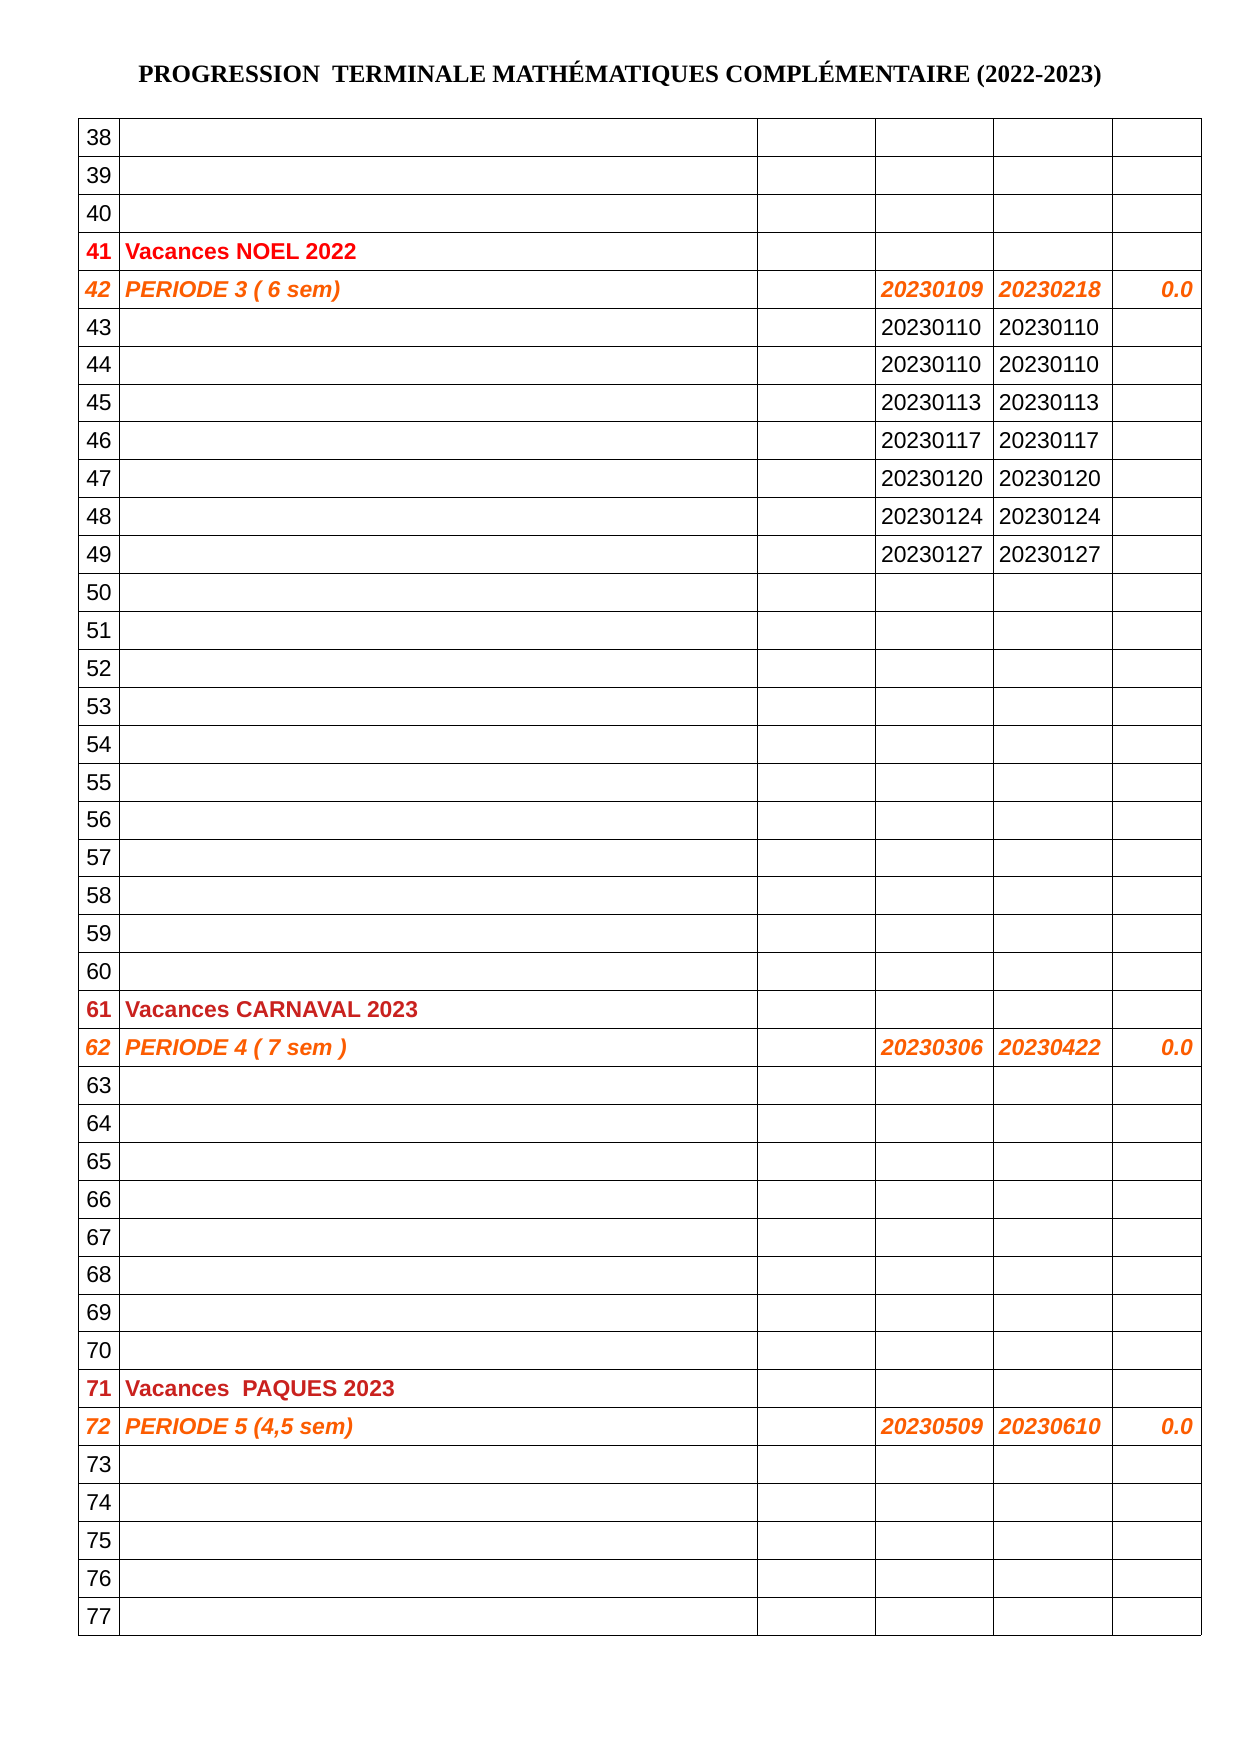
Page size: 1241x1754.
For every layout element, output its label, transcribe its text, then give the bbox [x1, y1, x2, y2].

table_cell [1113, 1484, 1201, 1521]
table_cell 20230113 [876, 385, 993, 421]
table_cell [758, 1295, 875, 1331]
table_cell [758, 195, 875, 232]
table_cell [758, 1105, 875, 1142]
table_cell [876, 1067, 993, 1104]
table_cell [120, 574, 757, 611]
table_cell 71 [79, 1370, 119, 1407]
table_cell [1113, 688, 1201, 725]
table_cell [758, 1029, 875, 1066]
table_cell 38 [79, 119, 119, 156]
table_cell [758, 1257, 875, 1293]
table_cell [994, 1332, 1112, 1369]
table_cell [1113, 195, 1201, 232]
table_cell [1113, 612, 1201, 649]
table_cell [758, 991, 875, 1028]
table_cell 47 [79, 460, 119, 497]
table_cell [120, 1332, 757, 1369]
table_cell [120, 726, 757, 763]
table_cell [876, 233, 993, 270]
table_cell 74 [79, 1484, 119, 1521]
table_cell 49 [79, 536, 119, 573]
table_cell [1113, 650, 1201, 687]
table_cell [994, 1370, 1112, 1407]
table_cell [994, 991, 1112, 1028]
table_cell 77 [79, 1598, 119, 1635]
table_cell [120, 1219, 757, 1256]
table_cell [994, 1105, 1112, 1142]
table_cell [1113, 991, 1201, 1028]
table_cell [758, 877, 875, 914]
table_cell [120, 688, 757, 725]
table_cell 50 [79, 574, 119, 611]
table_cell [876, 1484, 993, 1521]
table_cell [876, 953, 993, 990]
table_cell Vacances PAQUES 2023 [120, 1370, 757, 1407]
table_cell [1113, 422, 1201, 459]
table_cell [1113, 1181, 1201, 1218]
table_cell [994, 1522, 1112, 1559]
table_cell [876, 726, 993, 763]
table_cell 72 [79, 1408, 119, 1445]
table_cell 20230110 [994, 347, 1112, 383]
table_cell [1113, 536, 1201, 573]
table_cell 0,0 [1113, 1029, 1201, 1066]
table_cell [1113, 119, 1201, 156]
table_cell [758, 840, 875, 876]
table_cell [758, 764, 875, 801]
table_cell [994, 764, 1112, 801]
table_cell [120, 347, 757, 383]
table_cell 76 [79, 1560, 119, 1597]
table_cell [1113, 1295, 1201, 1331]
table_cell [876, 1105, 993, 1142]
table_cell [120, 915, 757, 952]
table_cell [876, 1370, 993, 1407]
table_cell [1113, 1560, 1201, 1597]
table_cell [120, 877, 757, 914]
table_cell [758, 1446, 875, 1483]
table_cell [120, 385, 757, 421]
table_cell [758, 574, 875, 611]
table_cell [876, 1257, 993, 1293]
table_cell 53 [79, 688, 119, 725]
table_cell 64 [79, 1105, 119, 1142]
table_cell [994, 233, 1112, 270]
table_cell [758, 1560, 875, 1597]
table_cell [876, 764, 993, 801]
table_cell [994, 574, 1112, 611]
table_cell [876, 877, 993, 914]
table_cell [994, 119, 1112, 156]
table_cell [994, 1560, 1112, 1597]
table_cell [758, 802, 875, 838]
table_cell 51 [79, 612, 119, 649]
table_cell 58 [79, 877, 119, 914]
table_cell [876, 991, 993, 1028]
table_cell [758, 1332, 875, 1369]
table_cell [120, 498, 757, 535]
table_cell [876, 612, 993, 649]
table_cell [758, 347, 875, 383]
table_cell [758, 271, 875, 308]
table_cell [876, 157, 993, 194]
table_cell [758, 650, 875, 687]
table_cell [120, 1257, 757, 1293]
table_cell 20230127 [876, 536, 993, 573]
table_cell [876, 1598, 993, 1635]
table_cell [120, 460, 757, 497]
table_cell 20230306 [876, 1029, 993, 1066]
table_cell [120, 1598, 757, 1635]
table_cell 20230218 [994, 271, 1112, 308]
table_cell [120, 1522, 757, 1559]
table_cell [994, 726, 1112, 763]
table_cell 44 [79, 347, 119, 383]
table_cell [120, 1067, 757, 1104]
table_cell 56 [79, 802, 119, 838]
table_cell [120, 157, 757, 194]
table_cell [876, 195, 993, 232]
table_cell [758, 1143, 875, 1180]
table_cell [120, 1143, 757, 1180]
table_cell [1113, 1598, 1201, 1635]
table_cell 69 [79, 1295, 119, 1331]
table_cell [1113, 1446, 1201, 1483]
table_cell [876, 1522, 993, 1559]
table_cell PERIODE 5 (4,5 sem) [120, 1408, 757, 1445]
table_cell [120, 1484, 757, 1521]
table_cell [1113, 1105, 1201, 1142]
table_cell 67 [79, 1219, 119, 1256]
table_cell [994, 953, 1112, 990]
table_cell PERIODE 3 ( 6 sem) [120, 271, 757, 308]
table_cell [876, 1560, 993, 1597]
table_cell [120, 536, 757, 573]
table_cell 39 [79, 157, 119, 194]
table_cell 20230110 [876, 347, 993, 383]
table_cell [120, 309, 757, 346]
table_cell [994, 157, 1112, 194]
table_cell [758, 726, 875, 763]
table_cell [758, 498, 875, 535]
table_cell 20230120 [876, 460, 993, 497]
table_cell [1113, 574, 1201, 611]
table_cell [1113, 157, 1201, 194]
table_cell 20230127 [994, 536, 1112, 573]
table_cell 52 [79, 650, 119, 687]
table_cell [994, 915, 1112, 952]
table_cell 20230422 [994, 1029, 1112, 1066]
table_cell [994, 1219, 1112, 1256]
table_cell 20230124 [994, 498, 1112, 535]
table_cell [758, 460, 875, 497]
table_cell 55 [79, 764, 119, 801]
table_cell Vacances NOEL 2022 [120, 233, 757, 270]
table_cell [758, 612, 875, 649]
table_cell 61 [79, 991, 119, 1028]
table_cell [758, 1067, 875, 1104]
table_cell 46 [79, 422, 119, 459]
table_cell [1113, 498, 1201, 535]
table_cell [876, 1181, 993, 1218]
table_cell [994, 1143, 1112, 1180]
table_cell 0,0 [1113, 1408, 1201, 1445]
table_cell [758, 233, 875, 270]
table_cell PERIODE 4 ( 7 sem ) [120, 1029, 757, 1066]
table_cell [1113, 309, 1201, 346]
table_cell [1113, 1332, 1201, 1369]
table_cell 20230110 [994, 309, 1112, 346]
table_cell [1113, 726, 1201, 763]
table_cell 20230109 [876, 271, 993, 308]
table_cell [758, 309, 875, 346]
table_cell [1113, 1370, 1201, 1407]
table_cell [994, 1598, 1112, 1635]
table_cell [1113, 385, 1201, 421]
table_cell [1113, 953, 1201, 990]
table_cell [876, 1295, 993, 1331]
table_cell [994, 612, 1112, 649]
table_cell Vacances CARNAVAL 2023 [120, 991, 757, 1028]
table_cell [758, 536, 875, 573]
table_cell 60 [79, 953, 119, 990]
table_cell [120, 1181, 757, 1218]
table_cell [120, 802, 757, 838]
table_cell [876, 840, 993, 876]
table_cell [994, 1446, 1112, 1483]
table_cell [876, 1219, 993, 1256]
table_cell 48 [79, 498, 119, 535]
table_cell [1113, 1219, 1201, 1256]
table_cell 59 [79, 915, 119, 952]
table_cell 45 [79, 385, 119, 421]
table_cell [758, 1484, 875, 1521]
table_cell [1113, 460, 1201, 497]
table_cell [120, 840, 757, 876]
table_cell [994, 195, 1112, 232]
table_cell [994, 688, 1112, 725]
table_cell [1113, 233, 1201, 270]
table_cell 20230117 [876, 422, 993, 459]
table_cell [994, 1257, 1112, 1293]
table_cell [1113, 802, 1201, 838]
table_cell [758, 1181, 875, 1218]
table_cell [120, 1560, 757, 1597]
table_cell [994, 877, 1112, 914]
table_cell 41 [79, 233, 119, 270]
table_cell [994, 1295, 1112, 1331]
table_cell 20230120 [994, 460, 1112, 497]
table_cell [876, 915, 993, 952]
table_cell [876, 650, 993, 687]
table_cell [876, 574, 993, 611]
table_cell [120, 195, 757, 232]
table_cell [994, 840, 1112, 876]
table_cell 54 [79, 726, 119, 763]
table_cell [876, 1446, 993, 1483]
table_cell [1113, 1522, 1201, 1559]
table_cell [758, 1598, 875, 1635]
table_cell [994, 1484, 1112, 1521]
table_cell 20230124 [876, 498, 993, 535]
table_cell [120, 1295, 757, 1331]
table_cell [120, 650, 757, 687]
table_cell 68 [79, 1257, 119, 1293]
table_cell [120, 764, 757, 801]
table_cell [758, 953, 875, 990]
table_cell 20230610 [994, 1408, 1112, 1445]
table_cell [758, 422, 875, 459]
table_cell [876, 119, 993, 156]
table_cell [1113, 764, 1201, 801]
table_cell 70 [79, 1332, 119, 1369]
table_cell [1113, 1067, 1201, 1104]
table_cell 40 [79, 195, 119, 232]
table_cell 20230113 [994, 385, 1112, 421]
table_cell 42 [79, 271, 119, 308]
table_cell [758, 1408, 875, 1445]
table_cell [1113, 347, 1201, 383]
table_cell [876, 802, 993, 838]
table_cell [758, 1370, 875, 1407]
table_cell [994, 1067, 1112, 1104]
table_cell [120, 422, 757, 459]
table_cell [1113, 877, 1201, 914]
table_cell [120, 1446, 757, 1483]
table_cell [758, 119, 875, 156]
table_cell 66 [79, 1181, 119, 1218]
table_cell [120, 953, 757, 990]
table_cell [758, 1522, 875, 1559]
table_cell 43 [79, 309, 119, 346]
table_cell 75 [79, 1522, 119, 1559]
table_cell [120, 612, 757, 649]
table_cell 20230110 [876, 309, 993, 346]
table_cell [758, 385, 875, 421]
table_cell [1113, 1257, 1201, 1293]
table_cell 65 [79, 1143, 119, 1180]
table_cell [994, 650, 1112, 687]
table_cell 63 [79, 1067, 119, 1104]
table_cell [876, 688, 993, 725]
table_cell [758, 688, 875, 725]
table_cell 0,0 [1113, 271, 1201, 308]
table_cell 20230117 [994, 422, 1112, 459]
table_cell 57 [79, 840, 119, 876]
table_cell [1113, 915, 1201, 952]
table_cell [876, 1332, 993, 1369]
table_cell [876, 1143, 993, 1180]
table_cell 73 [79, 1446, 119, 1483]
table_cell [1113, 840, 1201, 876]
table_cell 62 [79, 1029, 119, 1066]
table_cell [758, 915, 875, 952]
table_cell [120, 119, 757, 156]
table_cell [994, 802, 1112, 838]
table_cell [758, 157, 875, 194]
table_cell [758, 1219, 875, 1256]
table_cell 20230509 [876, 1408, 993, 1445]
table_cell [1113, 1143, 1201, 1180]
table_cell [994, 1181, 1112, 1218]
table_cell [120, 1105, 757, 1142]
